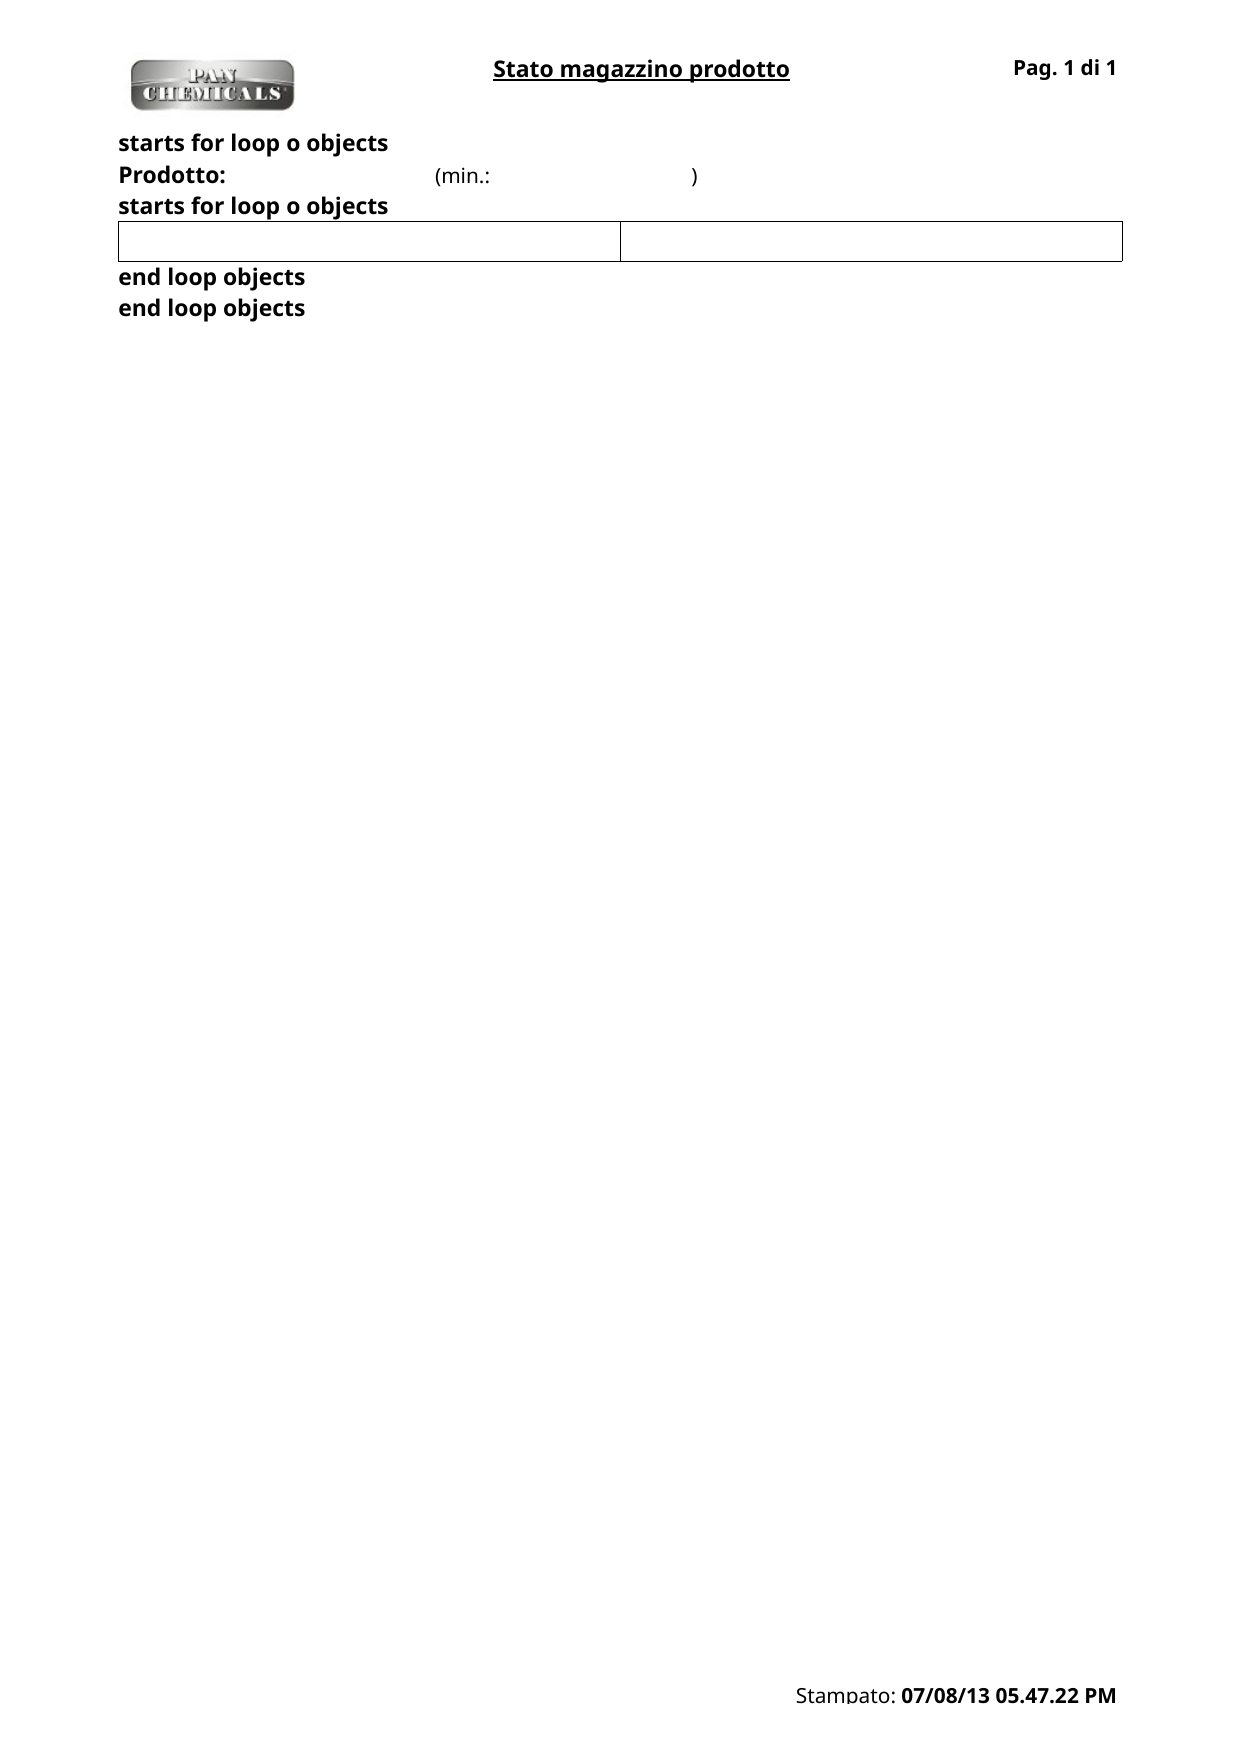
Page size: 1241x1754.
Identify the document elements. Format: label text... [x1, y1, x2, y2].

text starts for loop o objects [118, 190, 1122, 221]
text end loop objects [118, 262, 1122, 292]
text starts for loop o objects [118, 127, 1122, 158]
text Prodotto: <product.default_code> (min.: <product.minimum_qty>) [118, 158, 1122, 190]
table_header <q> [621, 222, 1122, 261]
picture [123, 52, 302, 118]
text end loop objects [118, 292, 1122, 324]
table_header <date> [119, 222, 620, 261]
